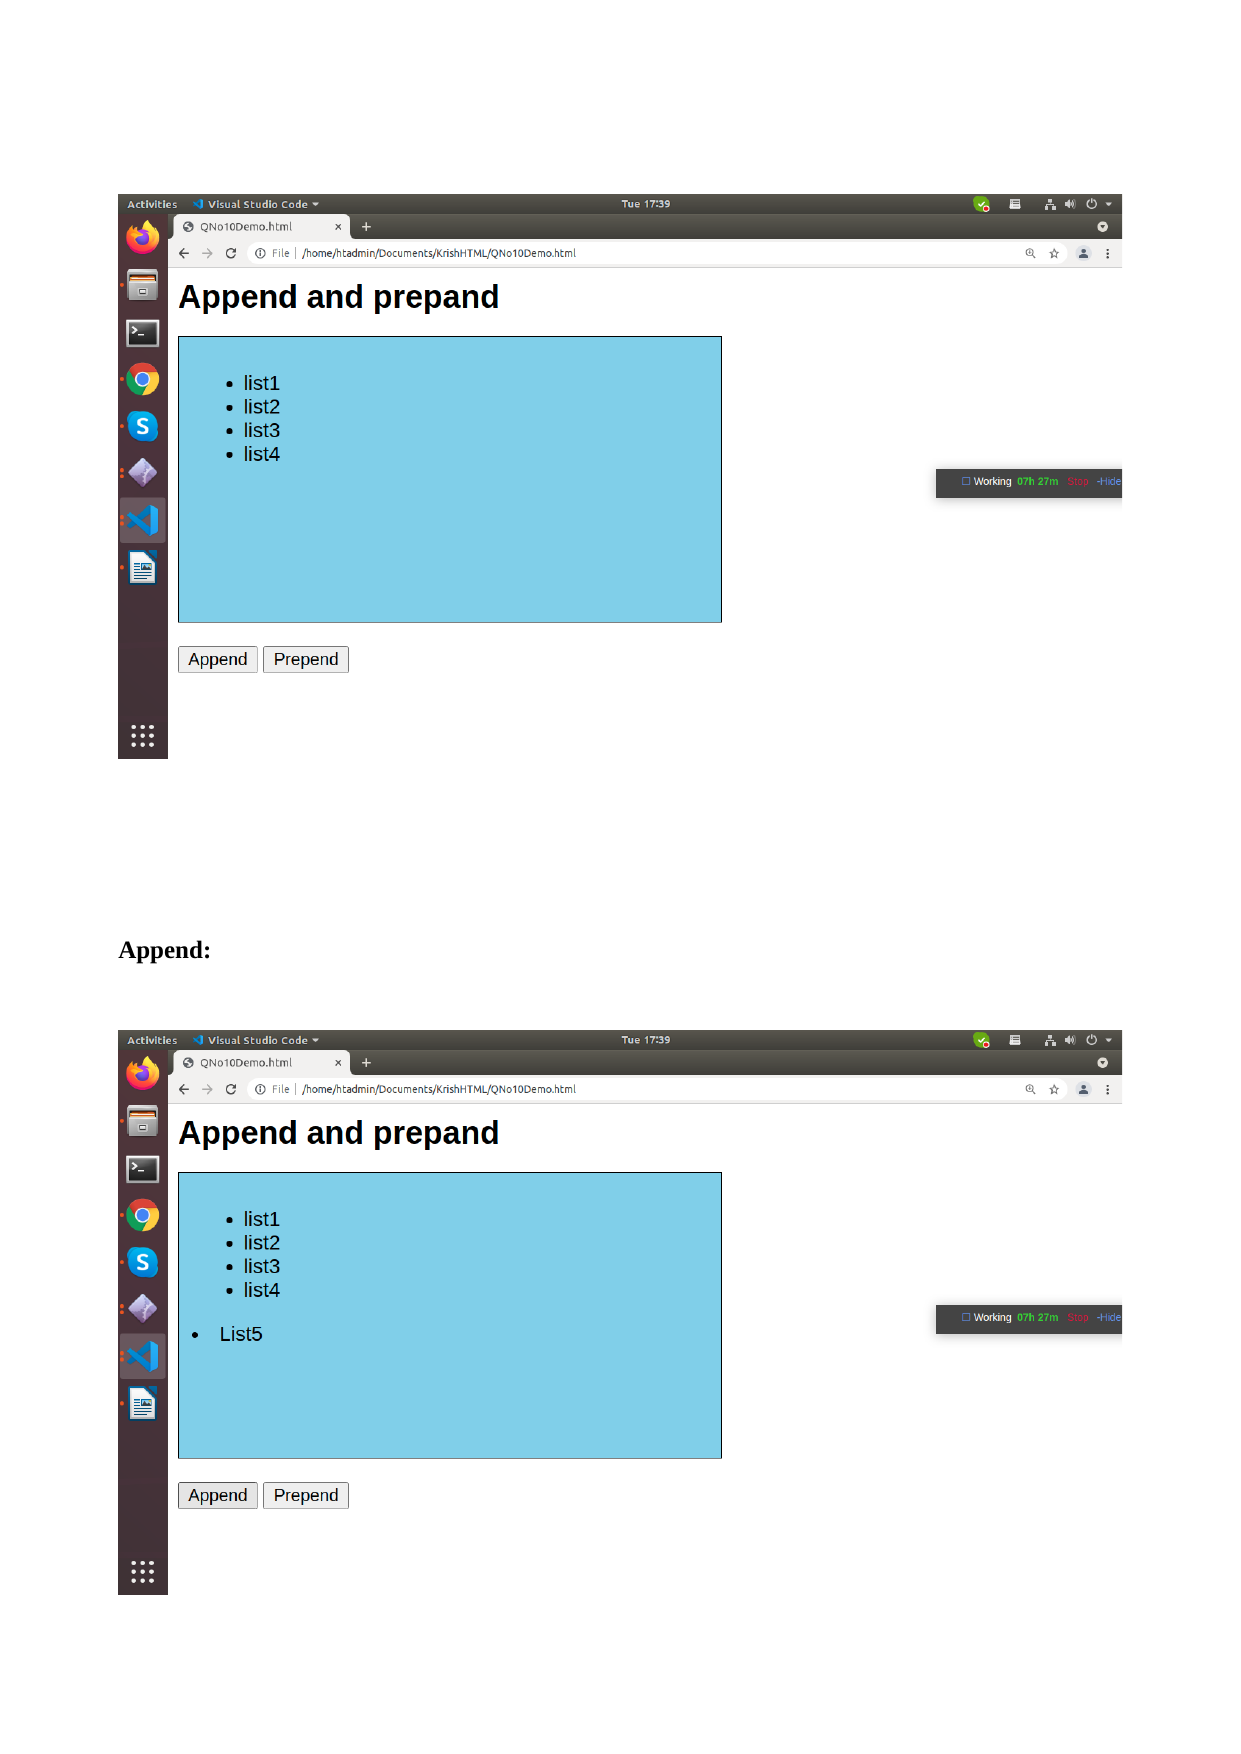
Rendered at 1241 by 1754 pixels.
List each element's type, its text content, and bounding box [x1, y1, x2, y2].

text Append: [118, 935, 1122, 964]
picture [118, 1030, 1123, 1595]
picture [118, 194, 1123, 759]
